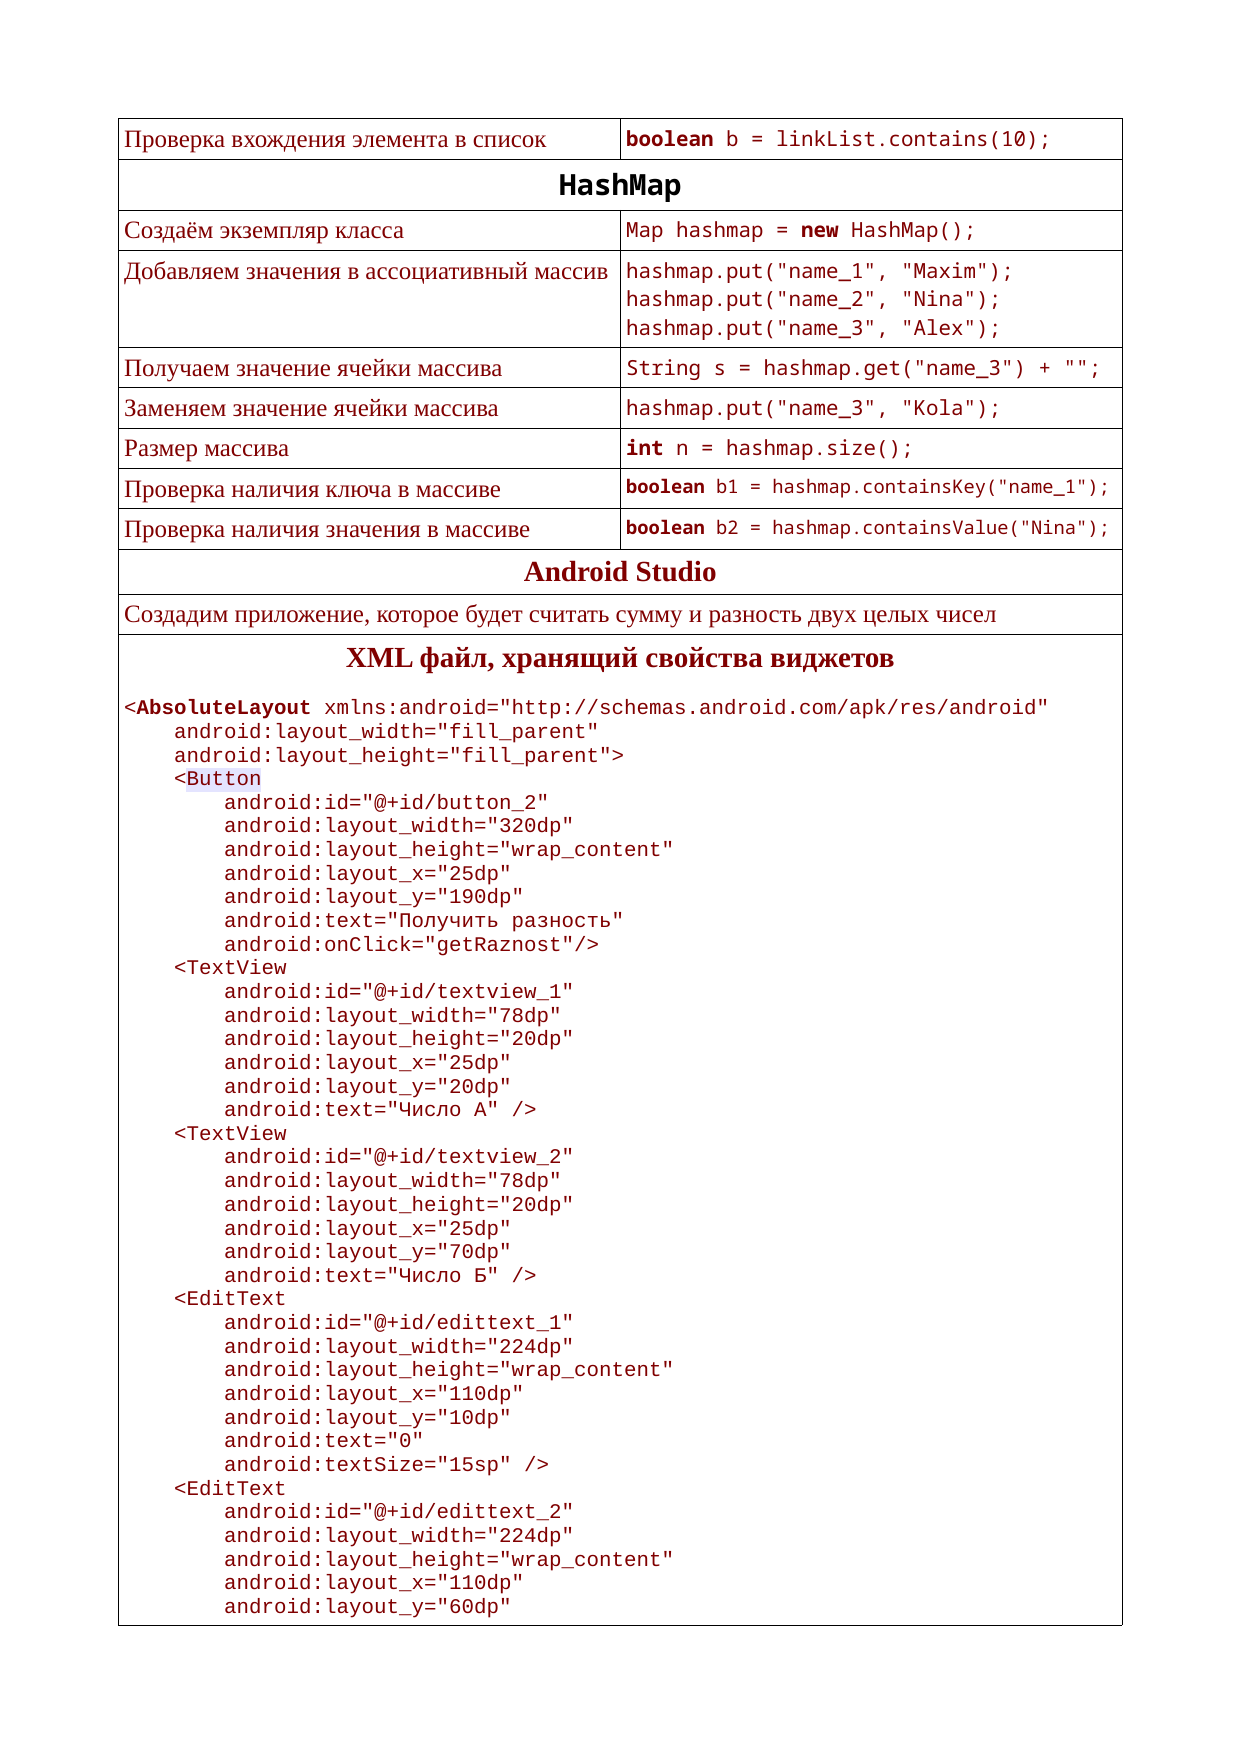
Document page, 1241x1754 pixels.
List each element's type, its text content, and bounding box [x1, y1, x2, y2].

table_cell Добавляем значения в ассоциативный массив [119, 251, 620, 347]
table_cell XML файл, хранящий свойства виджетов <AbsoluteLayout xmlns:android="http://schemas.android.com/apk/res/android" android:layout_width="fill_parent" android:layout_height="fill_parent"> <Button android:id="@+id/button_2" android:layout_width="320dp" android:layout_height="wrap_content" android:layout_x="25dp" android:layout_y="190dp" android:text="Получить разность" android:onClick="getRaznost"/> <TextView android:id="@+id/textview_1" android:layout_width="78dp" android:layout_height="20dp" android:layout_x="25dp" android:layout_y="20dp" android:text="Число А" /> <TextView android:id="@+id/textview_2" android:layout_width="78dp" android:layout_height="20dp" android:layout_x="25dp" android:layout_y="70dp" android:text="Число Б" /> <EditText android:id="@+id/edittext_1" android:layout_width="224dp" android:layout_height="wrap_content" android:layout_x="110dp" android:layout_y="10dp" android:text="0" android:textSize="15sp" /> <EditText android:id="@+id/edittext_2" android:layout_width="224dp" android:layout_height="wrap_content" android:layout_x="110dp" android:layout_y="60dp" [119, 635, 1122, 1625]
table_cell Размер массива [119, 429, 620, 468]
table_cell boolean b1 = hashmap.containsKey("name_1"); [621, 469, 1122, 508]
table_cell hashmap.put("name_1", "Maxim"); hashmap.put("name_2", "Nina"); hashmap.put("name_3", "Alex"); [621, 251, 1122, 347]
table_cell Проверка вхождения элемента в список [119, 119, 620, 158]
table_cell boolean b = linkList.contains(10); [621, 119, 1122, 158]
table_cell Map hashmap = new HashMap(); [621, 211, 1122, 250]
table_cell Android Studio [119, 550, 1122, 593]
table_cell int n = hashmap.size(); [621, 429, 1122, 468]
table_cell boolean b2 = hashmap.containsValue("Nina"); [621, 509, 1122, 548]
table_cell Проверка наличия значения в массиве [119, 509, 620, 548]
table_cell Проверка наличия ключа в массиве [119, 469, 620, 508]
table_cell String s = hashmap.get("name_3") + ""; [621, 348, 1122, 387]
table_cell HashMap [119, 160, 1122, 210]
table_cell Создаём экземпляр класса [119, 211, 620, 250]
table_cell Получаем значение ячейки массива [119, 348, 620, 387]
table_cell hashmap.put("name_3", "Kola"); [621, 388, 1122, 427]
table_cell Создадим приложение, которое будет считать сумму и разность двух целых чисел [119, 595, 1122, 634]
table_cell Заменяем значение ячейки массива [119, 388, 620, 427]
